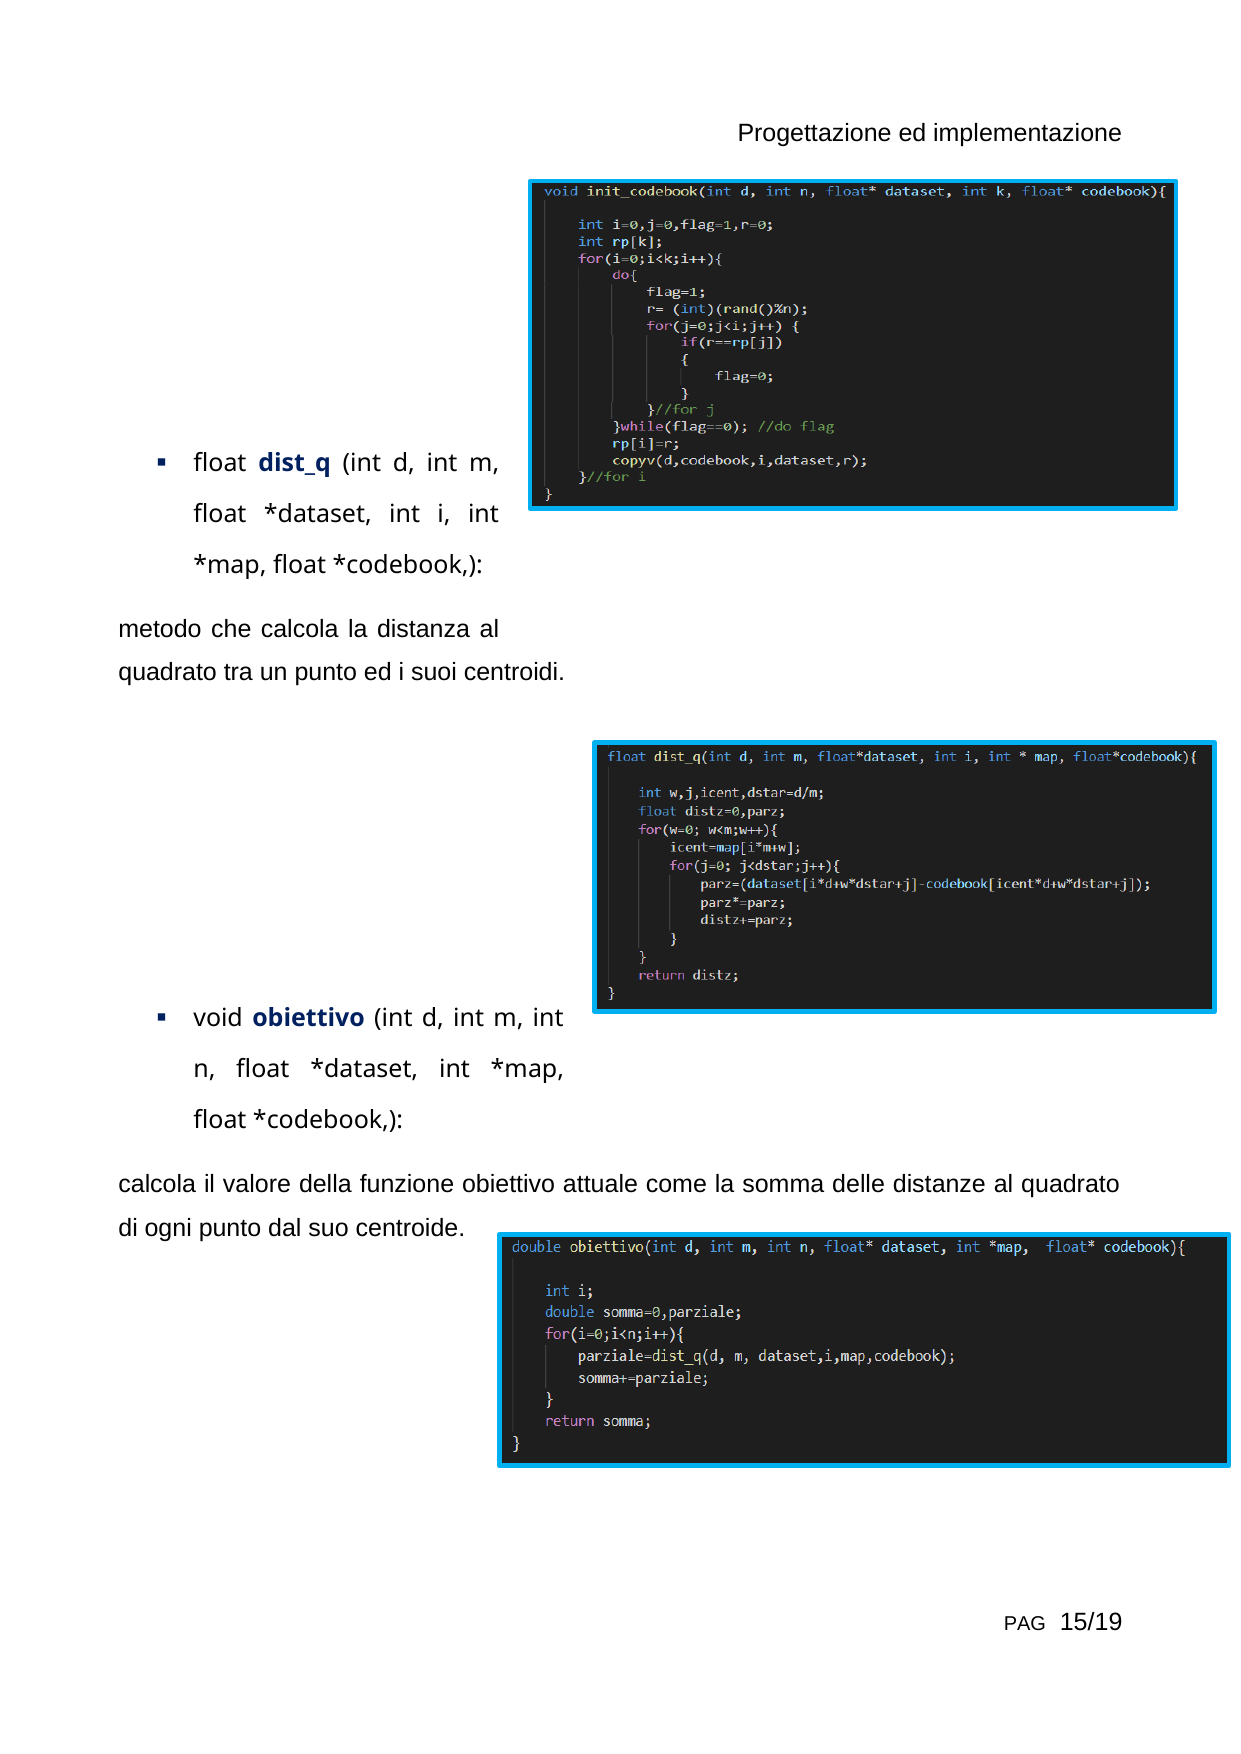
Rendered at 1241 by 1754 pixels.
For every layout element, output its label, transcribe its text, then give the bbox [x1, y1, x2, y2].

text metodo che calcola la distanza al quadrato tra un punto ed i suoi centroidi. [118, 614, 1122, 686]
picture [598, 746, 1211, 1008]
picture [533, 184, 1173, 505]
text calcola il valore della funzione obiettivo attuale come la somma delle distanze al quadrato di ogni punto dal suo centroide. [118, 1169, 1122, 1241]
picture [503, 1238, 1226, 1462]
list void obiettivo (int d, int m, int n, float *dataset, int *map, float *codebook,): [156, 999, 1122, 1136]
list float dist_q (int d, int m, float *dataset, int i, int *map, float *codebook,): [156, 444, 1122, 580]
